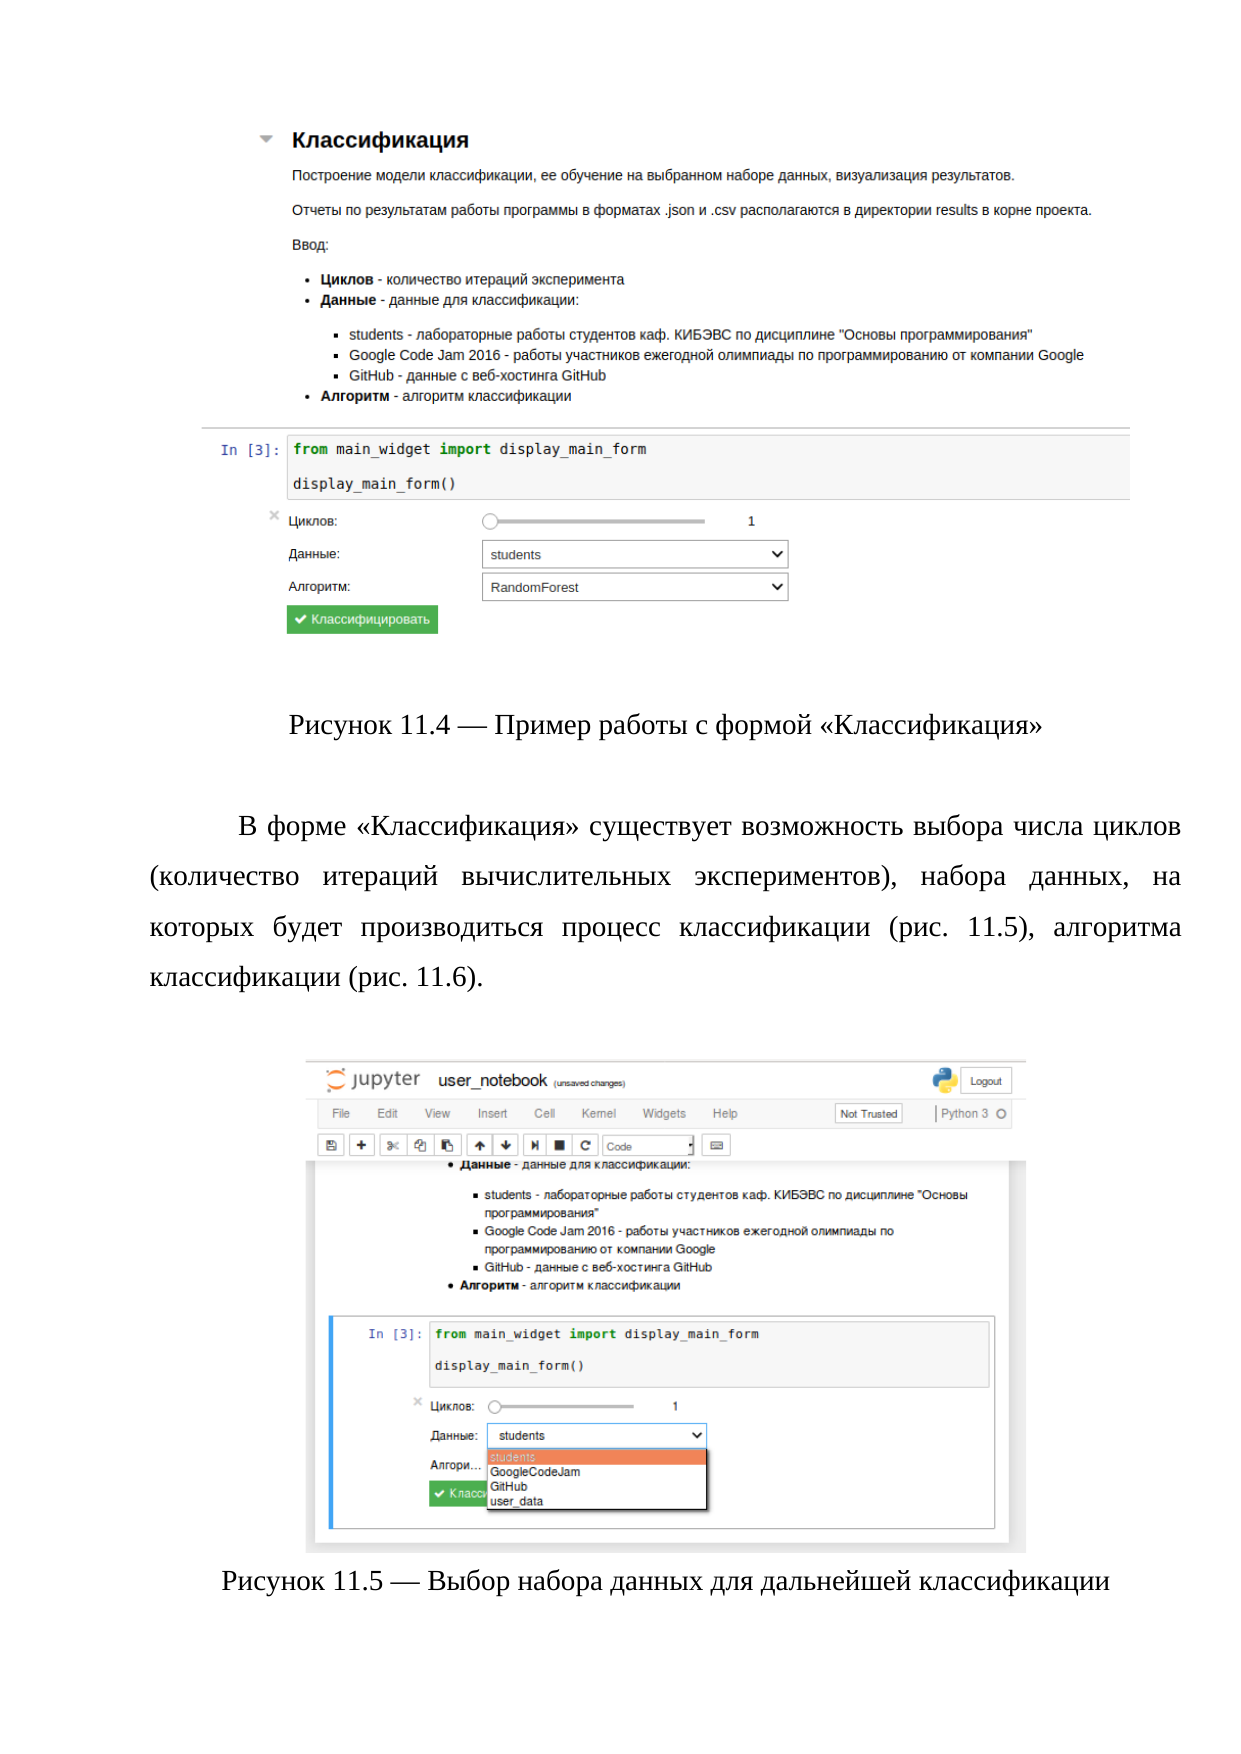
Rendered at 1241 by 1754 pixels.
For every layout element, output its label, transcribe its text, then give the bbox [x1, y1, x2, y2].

picture [201, 118, 1130, 641]
text Рисунок 11.5 — Выбор набора данных для дальнейшей классификации [149, 1563, 1182, 1596]
picture [305, 1059, 1027, 1553]
text В форме «Классификация» существует возможность выбора числа циклов (количество итераций вычислительных экспериментов), набора данных, на которых будет производиться процесс классификации (рис. 11.5), алгоритма классификации (рис. 11.6). [149, 808, 1182, 993]
text Рисунок 11.4 — Пример работы с формой «Классификация» [149, 707, 1182, 741]
